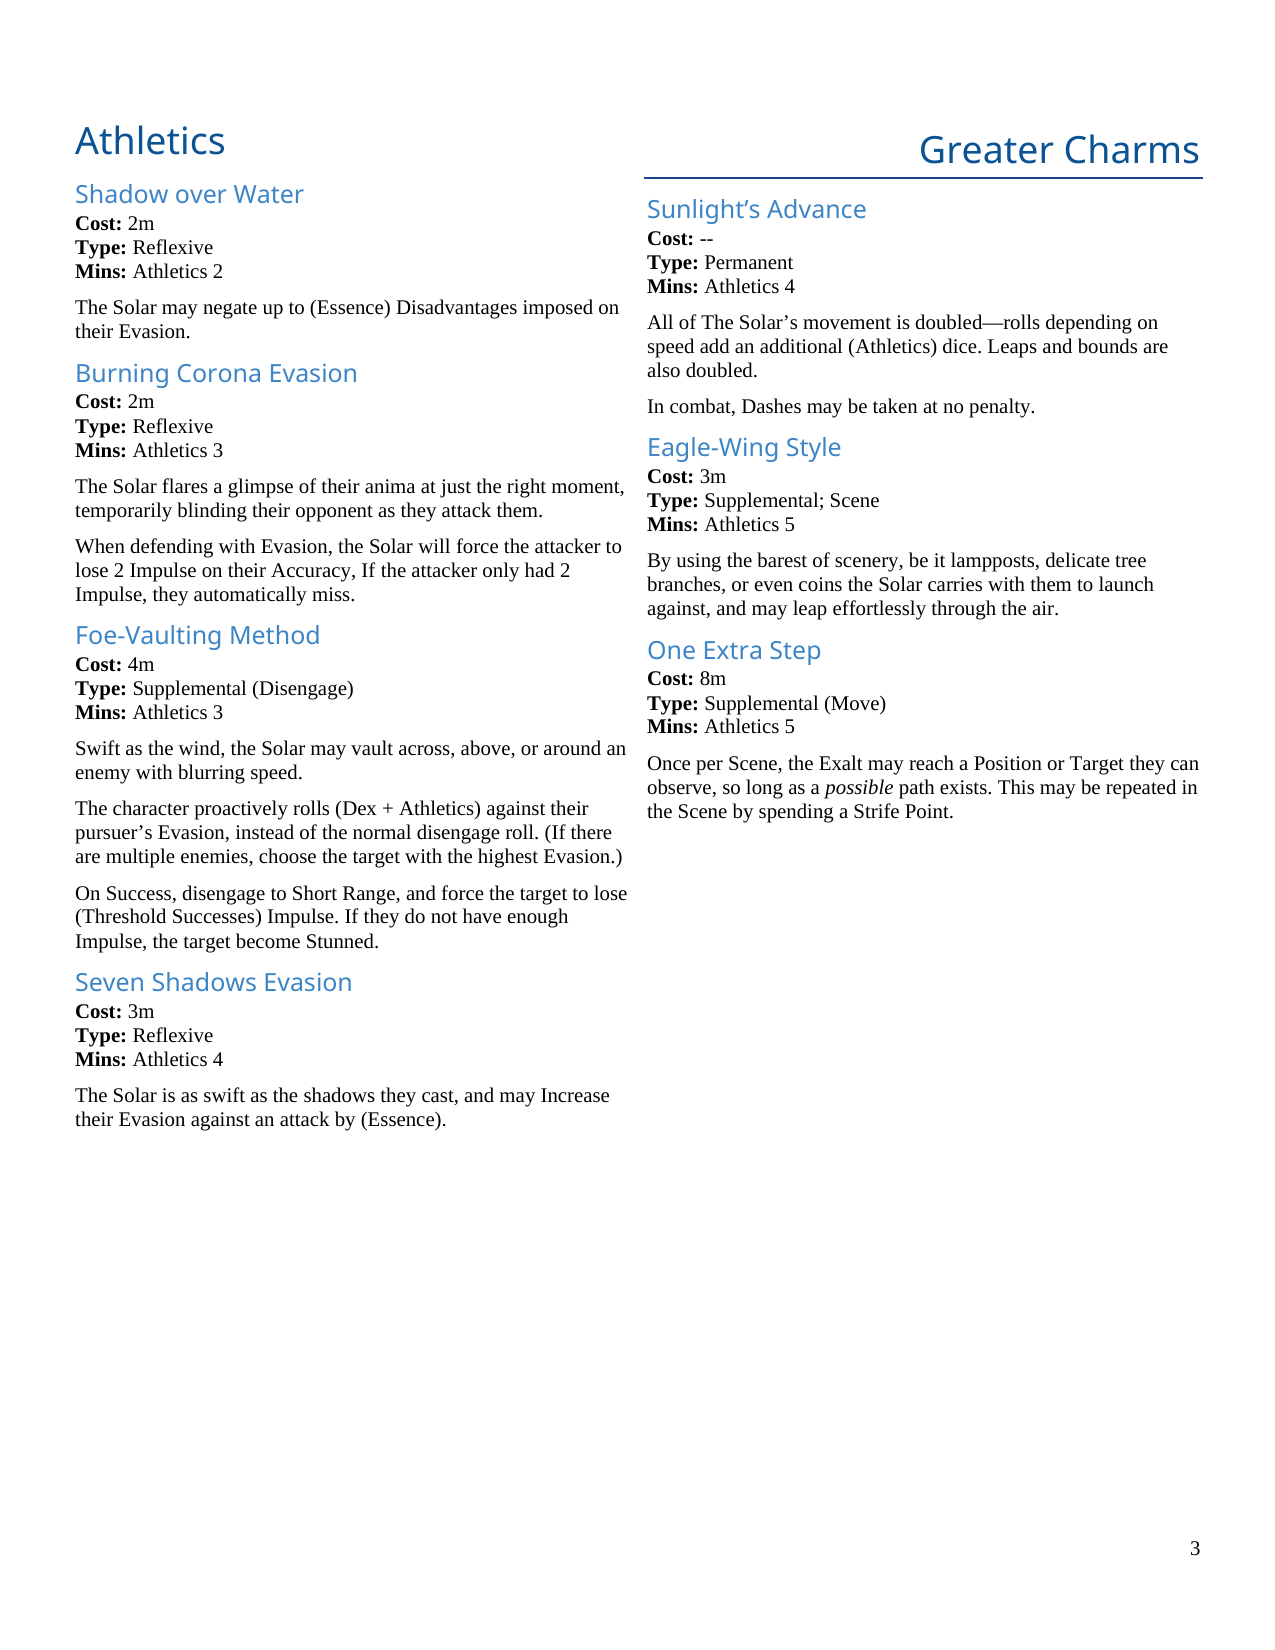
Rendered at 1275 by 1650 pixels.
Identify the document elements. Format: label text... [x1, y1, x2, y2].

subtitle One Extra Step [647, 632, 1200, 666]
subtitle Greater Charms [644, 120, 1203, 177]
text The Solar flares a glimpse of their anima at just the right moment, temporarily blinding their opponent as they attack them. [75, 474, 628, 522]
text In combat, Dashes may be taken at no penalty. [647, 394, 1200, 418]
text The Solar is as swift as the shadows they cast, and may Increase their Evasion against an attack by (Essence). [75, 1083, 628, 1131]
subtitle Shadow over Water [75, 177, 628, 211]
text When defending with Evasion, the Solar will force the attacker to lose 2 Impulse on their Accuracy, If the attacker only had 2 Impulse, they automatically miss. [75, 534, 628, 606]
text Cost: 8m Type: Supplemental (Move) Mins: Athletics 5 [647, 666, 1200, 738]
subtitle Foe-Vaulting Method [75, 618, 628, 652]
text Cost: 3m Type: Supplemental; Scene Mins: Athletics 5 [647, 464, 1200, 536]
text The Solar may negate up to (Essence) Disadvantages imposed on their Evasion. [75, 295, 628, 343]
subtitle Sunlight’s Advance [647, 191, 1200, 226]
subtitle Eagle-Wing Style [647, 430, 1200, 464]
text Once per Scene, the Exalt may reach a Position or Target they can observe, so long as a possible path exists. This may be repeated in the Scene by spending a Strife Point. [647, 751, 1200, 823]
text The character proactively rolls (Dex + Athletics) against their pursuer’s Evasion, instead of the normal disengage roll. (If there are multiple enemies, choose the target with the highest Evasion.) [75, 796, 628, 868]
text Cost: 2m Type: Reflexive Mins: Athletics 3 [75, 389, 628, 462]
subtitle Burning Corona Evasion [75, 355, 628, 389]
text Cost: 3m Type: Reflexive Mins: Athletics 4 [75, 999, 628, 1071]
text All of The Solar’s movement is doubled—rolls depending on speed add an additional (Athletics) dice. Leaps and bounds are also doubled. [647, 310, 1200, 382]
text Swift as the wind, the Solar may vault across, above, or around an enemy with blurring speed. [75, 736, 628, 784]
subtitle Athletics [75, 114, 628, 165]
text Cost: 4m Type: Supplemental (Disengage) Mins: Athletics 3 [75, 652, 628, 724]
text By using the barest of scenery, be it lampposts, delicate tree branches, or even coins the Solar carries with them to launch against, and may leap effortlessly through the air. [647, 548, 1200, 620]
text On Success, disengage to Short Range, and force the target to lose (Threshold Successes) Impulse. If they do not have enough Impulse, the target become Stunned. [75, 880, 628, 953]
text Cost: 2m Type: Reflexive Mins: Athletics 2 [75, 211, 628, 283]
subtitle Seven Shadows Evasion [75, 964, 628, 999]
text Cost: -- Type: Permanent Mins: Athletics 4 [647, 226, 1200, 298]
